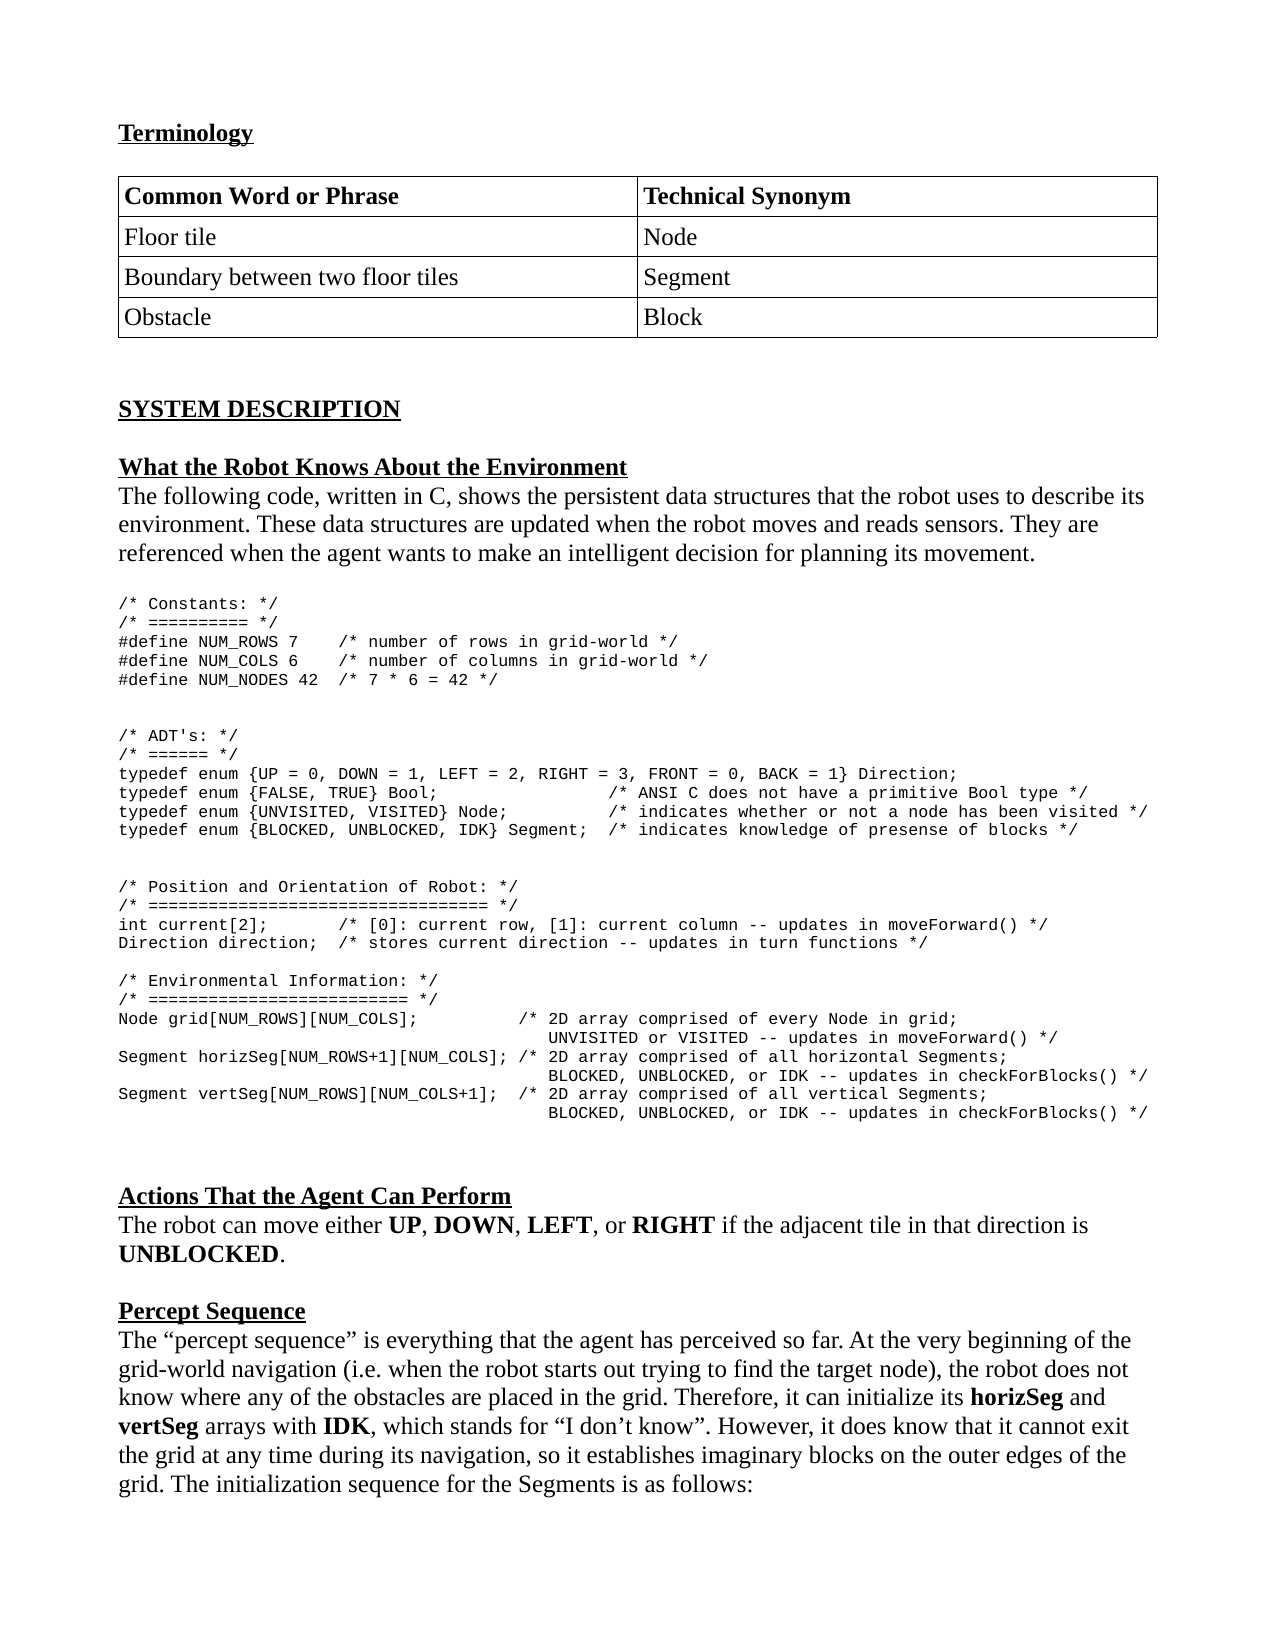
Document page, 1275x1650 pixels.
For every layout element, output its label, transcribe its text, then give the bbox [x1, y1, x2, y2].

text SYSTEM DESCRIPTION [118, 394, 1157, 423]
text /* ADT's: */ [118, 728, 1157, 747]
text /* Constants: */ [118, 596, 1157, 614]
table_cell Floor tile [119, 217, 637, 256]
table_cell Obstacle [119, 298, 637, 337]
text Direction direction; /* stores current direction -- updates in turn functions */ [118, 935, 1157, 954]
text grid. The initialization sequence for the Segments is as follows: [118, 1469, 1157, 1497]
text The “percept sequence” is everything that the agent has perceived so far. At the very beginning of the [118, 1325, 1157, 1354]
text know where any of the obstacles are placed in the grid. Therefore, it can initialize its horizSeg and [118, 1382, 1157, 1411]
text /* Position and Orientation of Robot: */ [118, 878, 1157, 897]
table_cell Node [638, 217, 1157, 256]
text typedef enum {FALSE, TRUE} Bool; /* ANSI C does not have a primitive Bool type */ [118, 784, 1157, 803]
text vertSeg arrays with IDK, which stands for “I don’t know”. However, it does know that it cannot exit [118, 1411, 1157, 1440]
text The following code, written in C, shows the persistent data structures that the robot uses to describe its [118, 481, 1157, 509]
text typedef enum {UP = 0, DOWN = 1, LEFT = 2, RIGHT = 3, FRONT = 0, BACK = 1} Direction; [118, 765, 1157, 784]
text BLOCKED, UNBLOCKED, or IDK -- updates in checkForBlocks() */ [118, 1105, 1157, 1124]
text environment. These data structures are updated when the robot moves and reads sensors. They are [118, 509, 1157, 538]
text UNBLOCKED. [118, 1239, 1157, 1267]
text /* ================================== */ [118, 897, 1157, 916]
table_cell Block [638, 298, 1157, 337]
text /* ========================== */ [118, 992, 1157, 1011]
text UNVISITED or VISITED -- updates in moveForward() */ [118, 1029, 1157, 1048]
text What the Robot Knows About the Environment [118, 452, 1157, 481]
text Terminology [118, 118, 1157, 147]
table_header Common Word or Phrase [119, 177, 637, 216]
text Segment horizSeg[NUM_ROWS+1][NUM_COLS]; /* 2D array comprised of all horizontal Segments; [118, 1048, 1157, 1067]
text the grid at any time during its navigation, so it establishes imaginary blocks on the outer edges of the [118, 1440, 1157, 1469]
table_header Technical Synonym [638, 177, 1157, 216]
text /* ========== */ [118, 614, 1157, 633]
table_cell Boundary between two floor tiles [119, 257, 637, 297]
text Node grid[NUM_ROWS][NUM_COLS]; /* 2D array comprised of every Node in grid; [118, 1011, 1157, 1029]
text int current[2]; /* [0]: current row, [1]: current column -- updates in moveForward() */ [118, 916, 1157, 935]
text typedef enum {BLOCKED, UNBLOCKED, IDK} Segment; /* indicates knowledge of presense of blocks */ [118, 822, 1157, 841]
text #define NUM_COLS 6 /* number of columns in grid-world */ [118, 652, 1157, 671]
table_cell Segment [638, 257, 1157, 297]
text The robot can move either UP, DOWN, LEFT, or RIGHT if the adjacent tile in that direction is [118, 1210, 1157, 1239]
text BLOCKED, UNBLOCKED, or IDK -- updates in checkForBlocks() */ [118, 1067, 1157, 1086]
text /* Environmental Information: */ [118, 973, 1157, 992]
text #define NUM_NODES 42 /* 7 * 6 = 42 */ [118, 671, 1157, 690]
text typedef enum {UNVISITED, VISITED} Node; /* indicates whether or not a node has been visited */ [118, 803, 1157, 822]
text #define NUM_ROWS 7 /* number of rows in grid-world */ [118, 633, 1157, 652]
text Segment vertSeg[NUM_ROWS][NUM_COLS+1]; /* 2D array comprised of all vertical Segments; [118, 1086, 1157, 1105]
text Percept Sequence [118, 1296, 1157, 1325]
text referenced when the agent wants to make an intelligent decision for planning its movement. [118, 538, 1157, 567]
text Actions That the Agent Can Perform [118, 1181, 1157, 1210]
text grid-world navigation (i.e. when the robot starts out trying to find the target node), the robot does not [118, 1354, 1157, 1382]
text /* ====== */ [118, 747, 1157, 765]
